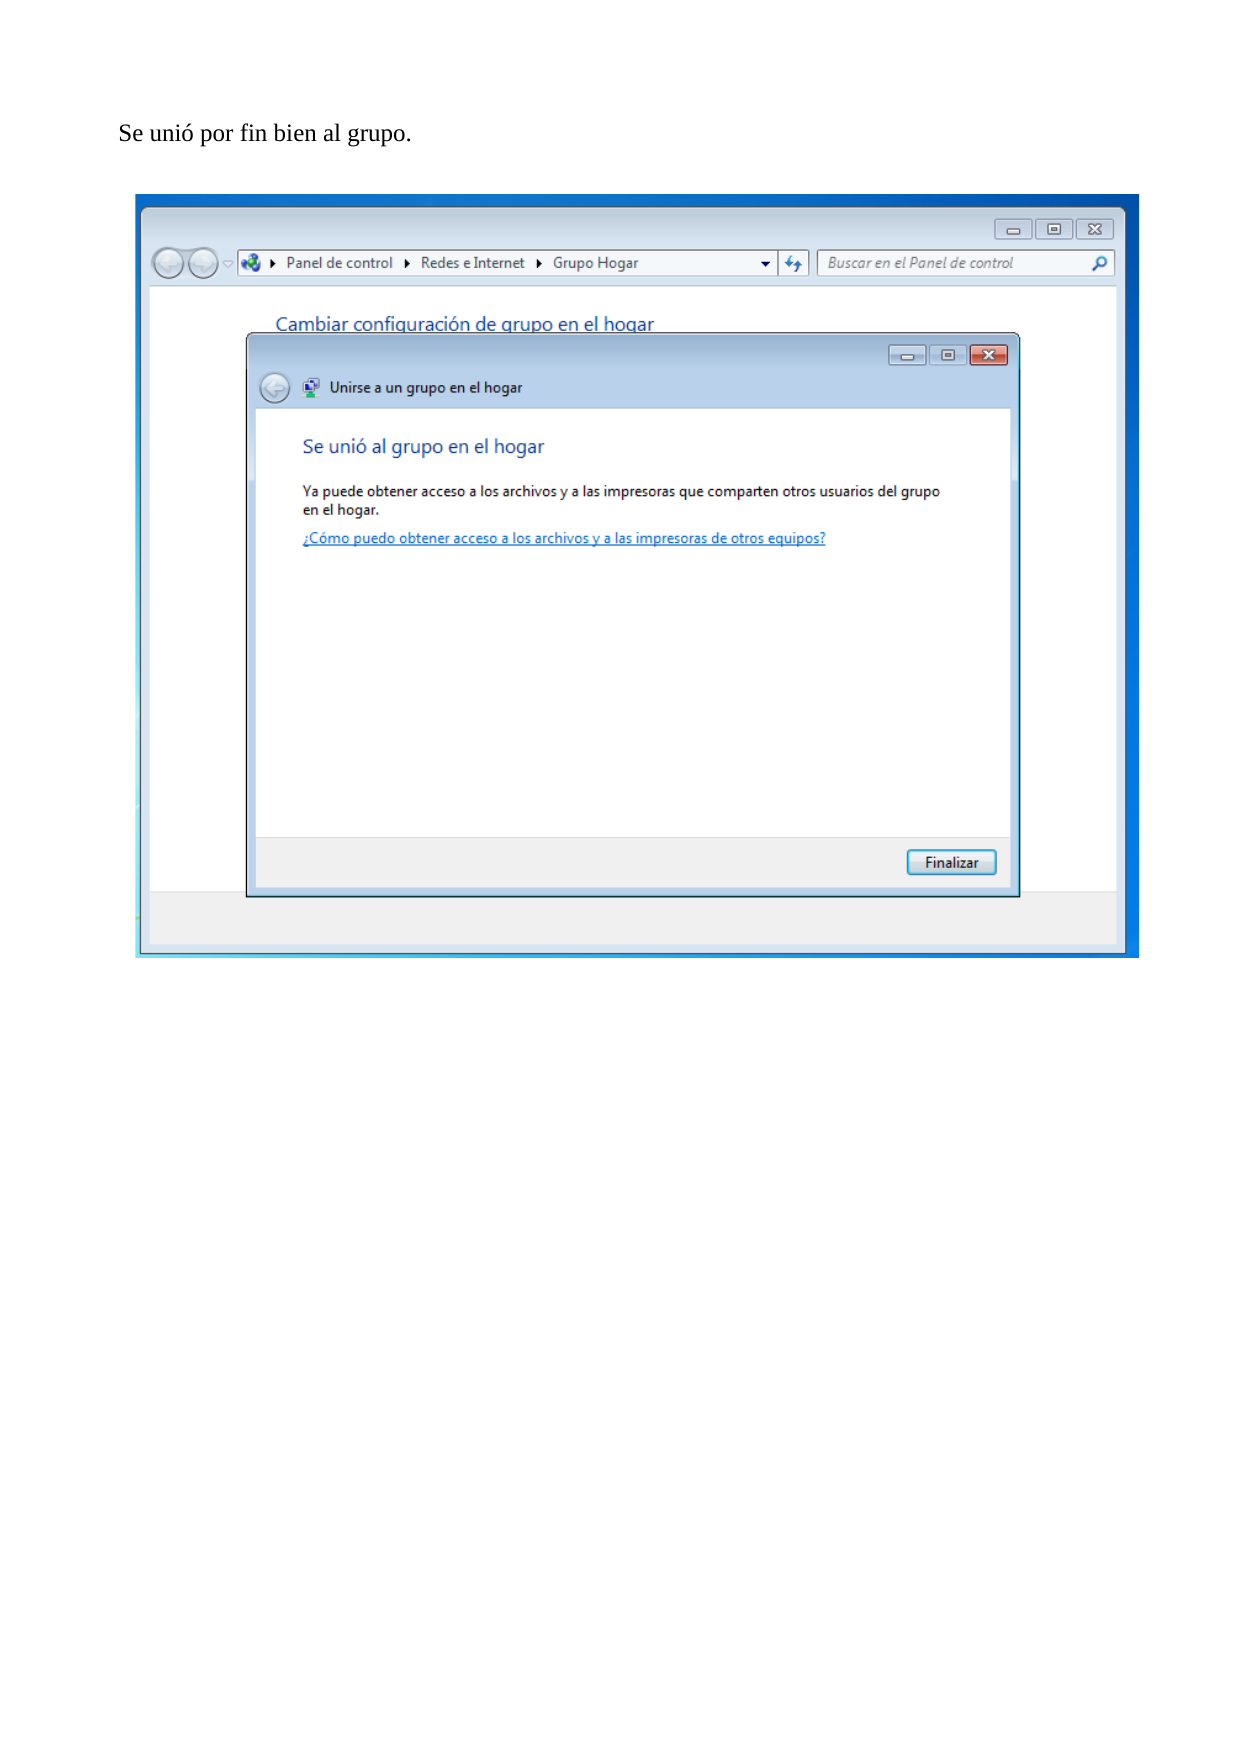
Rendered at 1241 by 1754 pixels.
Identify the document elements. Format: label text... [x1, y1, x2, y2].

text Se unió por fin bien al grupo. [118, 118, 1122, 147]
picture [135, 194, 1140, 958]
